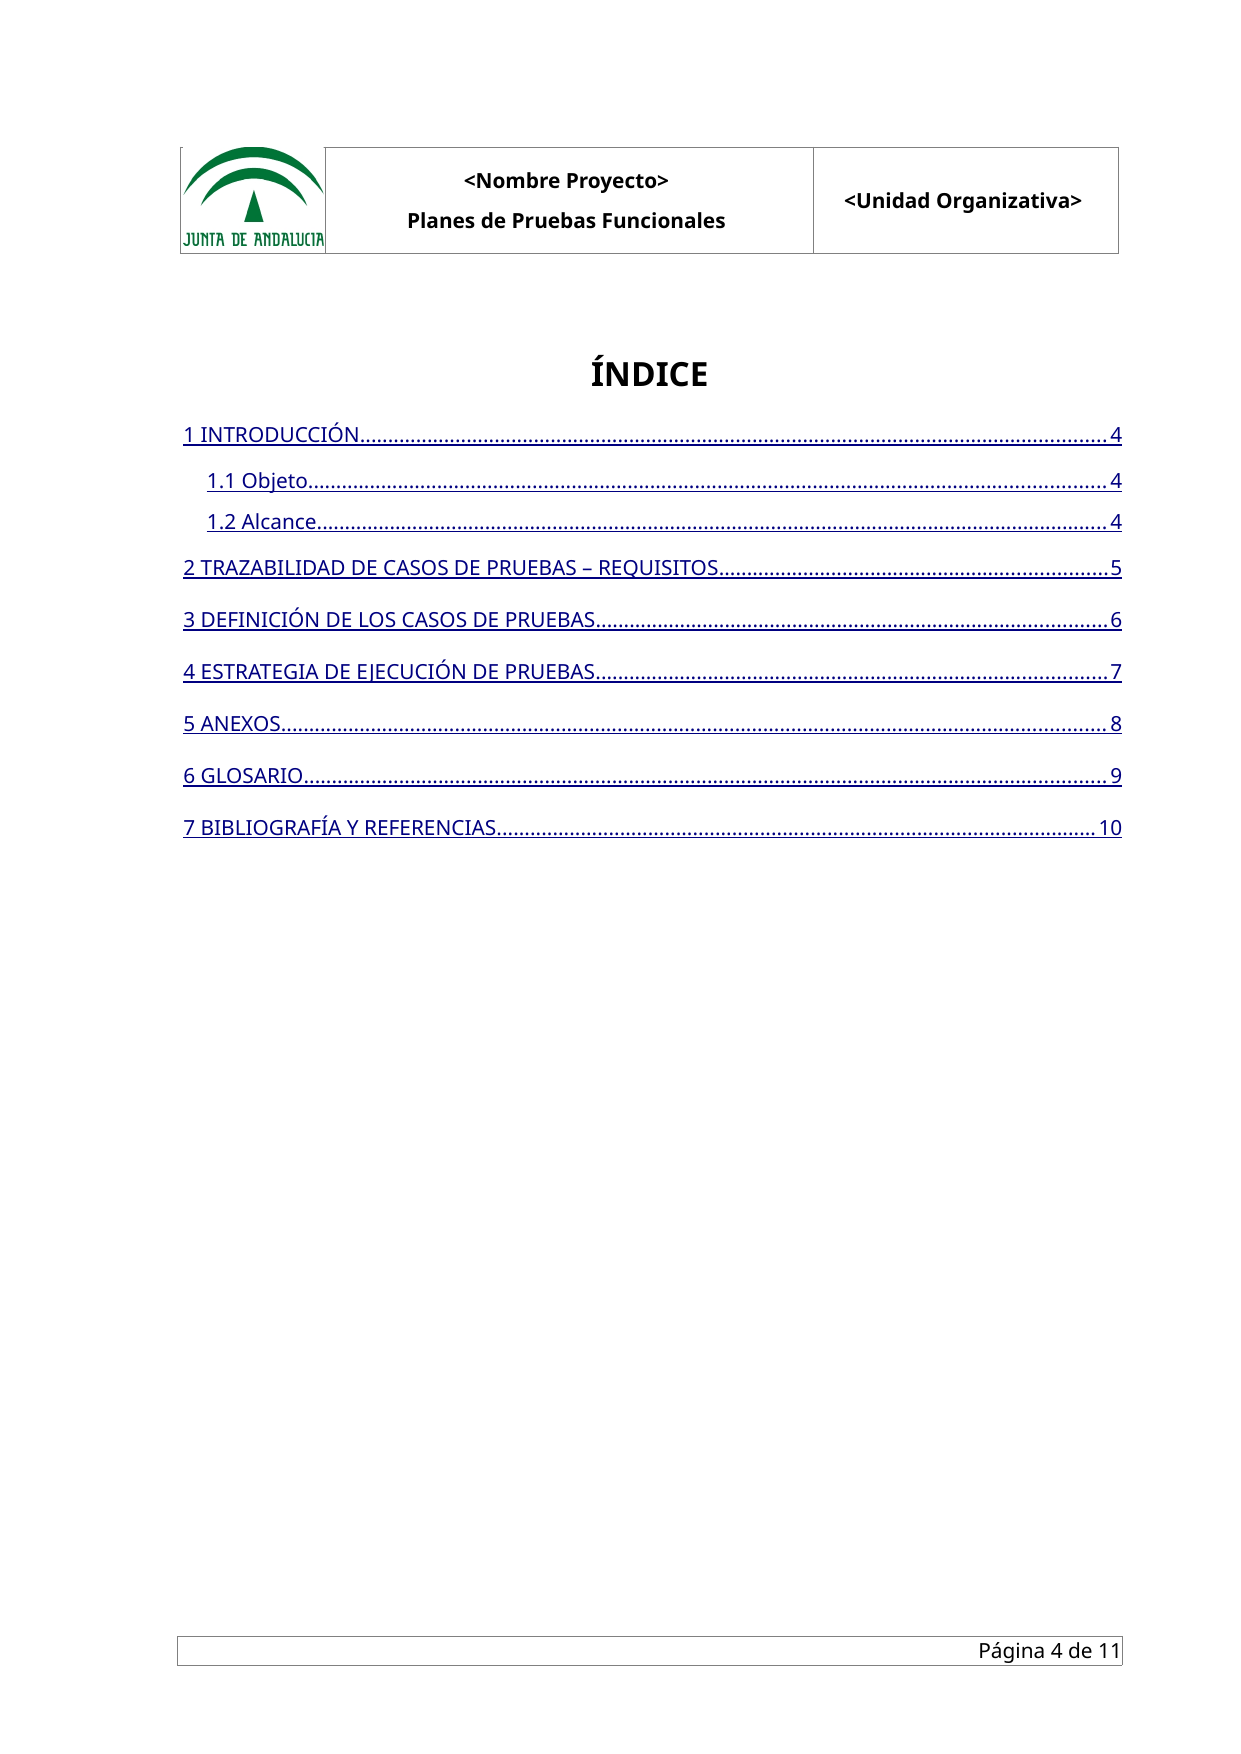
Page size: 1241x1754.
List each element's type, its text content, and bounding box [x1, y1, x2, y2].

text 2 TRAZABILIDAD DE CASOS DE PRUEBAS – REQUISITOS 5 [183, 553, 1122, 577]
text 1.2 Alcance 4 [207, 507, 1122, 531]
subtitle ÍNDICE [177, 351, 1122, 396]
text 7 BIBLIOGRAFÍA Y REFERENCIAS 10 [183, 813, 1122, 837]
text 5 ANEXOS 8 [183, 709, 1122, 733]
text 6 GLOSARIO 9 [183, 761, 1122, 785]
text 4 ESTRATEGIA DE EJECUCIÓN DE PRUEBAS 7 [183, 657, 1122, 681]
text 3 DEFINICIÓN DE LOS CASOS DE PRUEBAS 6 [183, 605, 1122, 629]
text 1 INTRODUCCIÓN 4 [183, 420, 1122, 444]
text 1.1 Objeto 4 [207, 467, 1122, 491]
